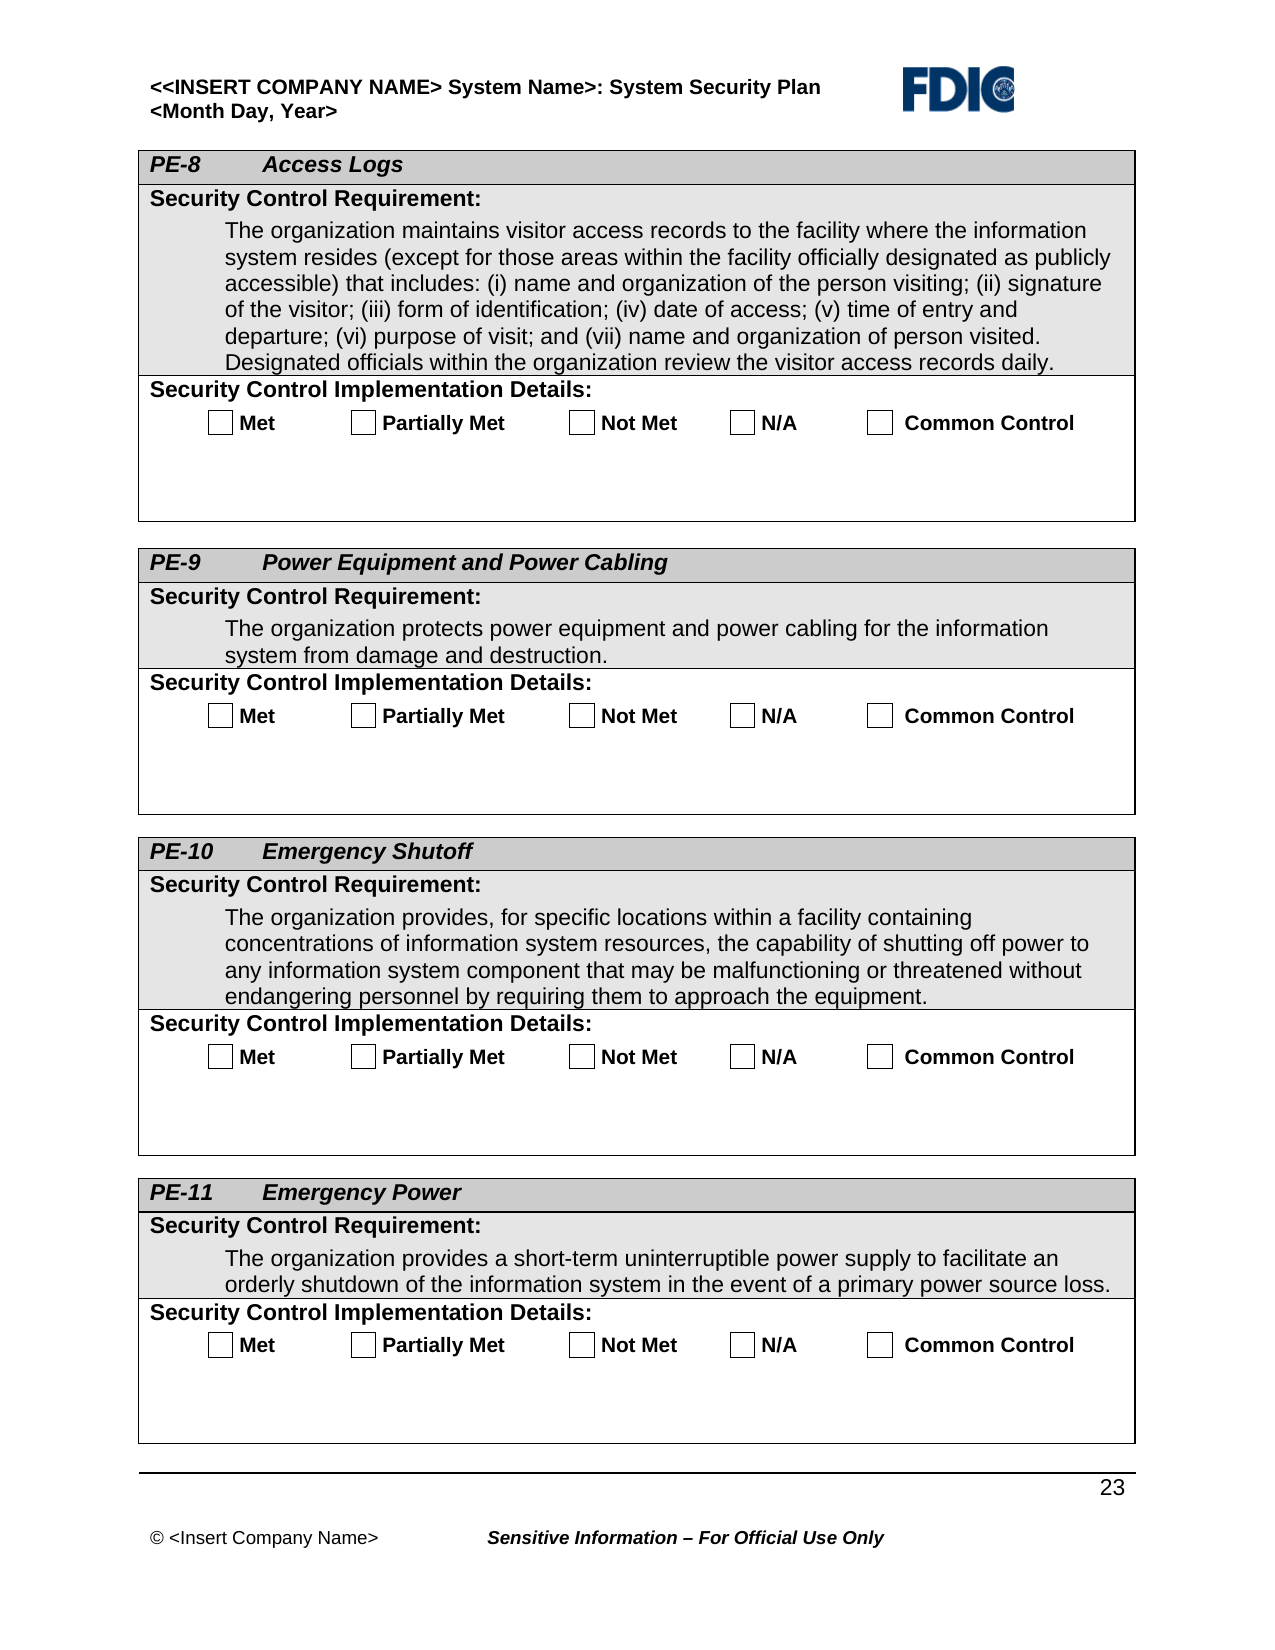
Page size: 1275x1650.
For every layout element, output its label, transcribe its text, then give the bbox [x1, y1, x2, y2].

table_cell Security Control Implementation Details: Met Partially Met Not Met N/A Common Control [139, 1010, 1134, 1076]
table_cell [139, 442, 1134, 521]
table_cell PE-8 Access Logs [139, 151, 1134, 184]
table_cell The organization maintains visitor access records to the facility where the information system resides (except for those areas within the facility officially designated as publicly accessible) that includes: (i) name and organization of the person visiting; (ii) signature of the visitor; (iii) form of identification; (iv) date of access; (v) time of entry and departure; (vi) purpose of visit; and (vii) name and organization of person visited. Designated officials within the organization review the visitor access records daily. [139, 217, 1134, 375]
table_cell [138, 815, 1135, 837]
table_cell PE-9 Power Equipment and Power Cabling [139, 549, 1134, 582]
table_cell [139, 1364, 1134, 1443]
table_cell The organization provides a short-term uninterruptible power supply to facilitate an orderly shutdown of the information system in the event of a primary power source loss. [139, 1245, 1134, 1298]
table_cell [139, 1076, 1134, 1154]
table_cell Security Control Implementation Details: Met Partially Met Not Met N/A Common Control [139, 1299, 1134, 1364]
table_cell PE-11 Emergency Power [139, 1179, 1134, 1211]
table_cell Security Control Implementation Details: Met Partially Met Not Met N/A Common Control [139, 669, 1134, 734]
table_cell Security Control Requirement: [139, 185, 1134, 217]
table_cell The organization provides, for specific locations within a facility containing concentrations of information system resources, the capability of shutting off power to any information system component that may be malfunctioning or threatened without endangering personnel by requiring them to approach the equipment. [139, 904, 1134, 1009]
table_cell [139, 734, 1134, 813]
table_cell Security Control Implementation Details: Met Partially Met Not Met N/A Common Control [139, 376, 1134, 442]
table_cell The organization protects power equipment and power cabling for the information system from damage and destruction. [139, 615, 1134, 668]
table_cell Security Control Requirement: [139, 871, 1134, 904]
table_cell Security Control Requirement: [139, 1213, 1134, 1245]
table_cell Security Control Requirement: [139, 583, 1134, 615]
picture [899, 60, 1021, 120]
table_cell [138, 522, 1135, 548]
table_cell [138, 1156, 1135, 1178]
table_cell PE-10 Emergency Shutoff [139, 838, 1134, 870]
